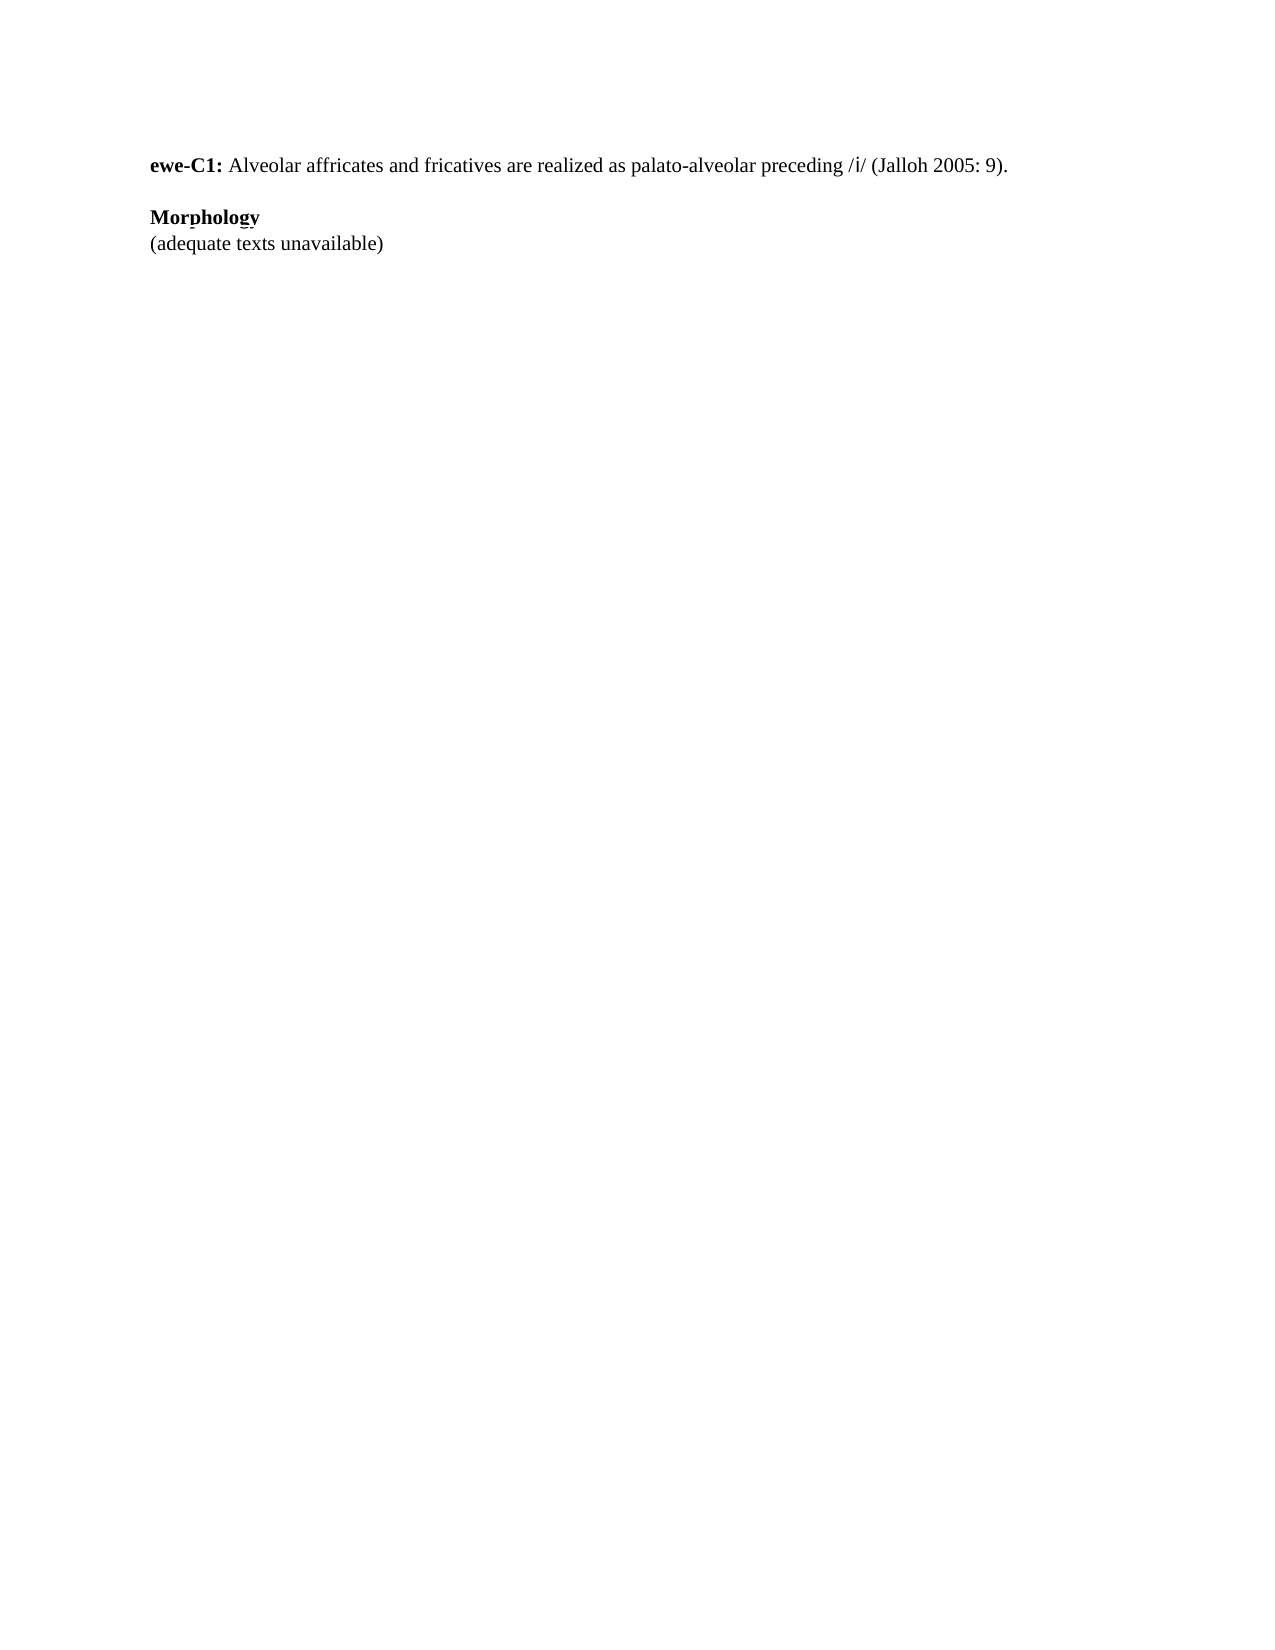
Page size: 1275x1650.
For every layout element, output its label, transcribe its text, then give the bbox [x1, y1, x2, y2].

text Morphology [150, 204, 1125, 229]
text (adequate texts unavailable) [150, 231, 1125, 255]
text ewe-C1: Alveolar affricates and fricatives are realized as palato-alveolar preceding /i/ (Jalloh 2005: 9). [150, 150, 1125, 178]
